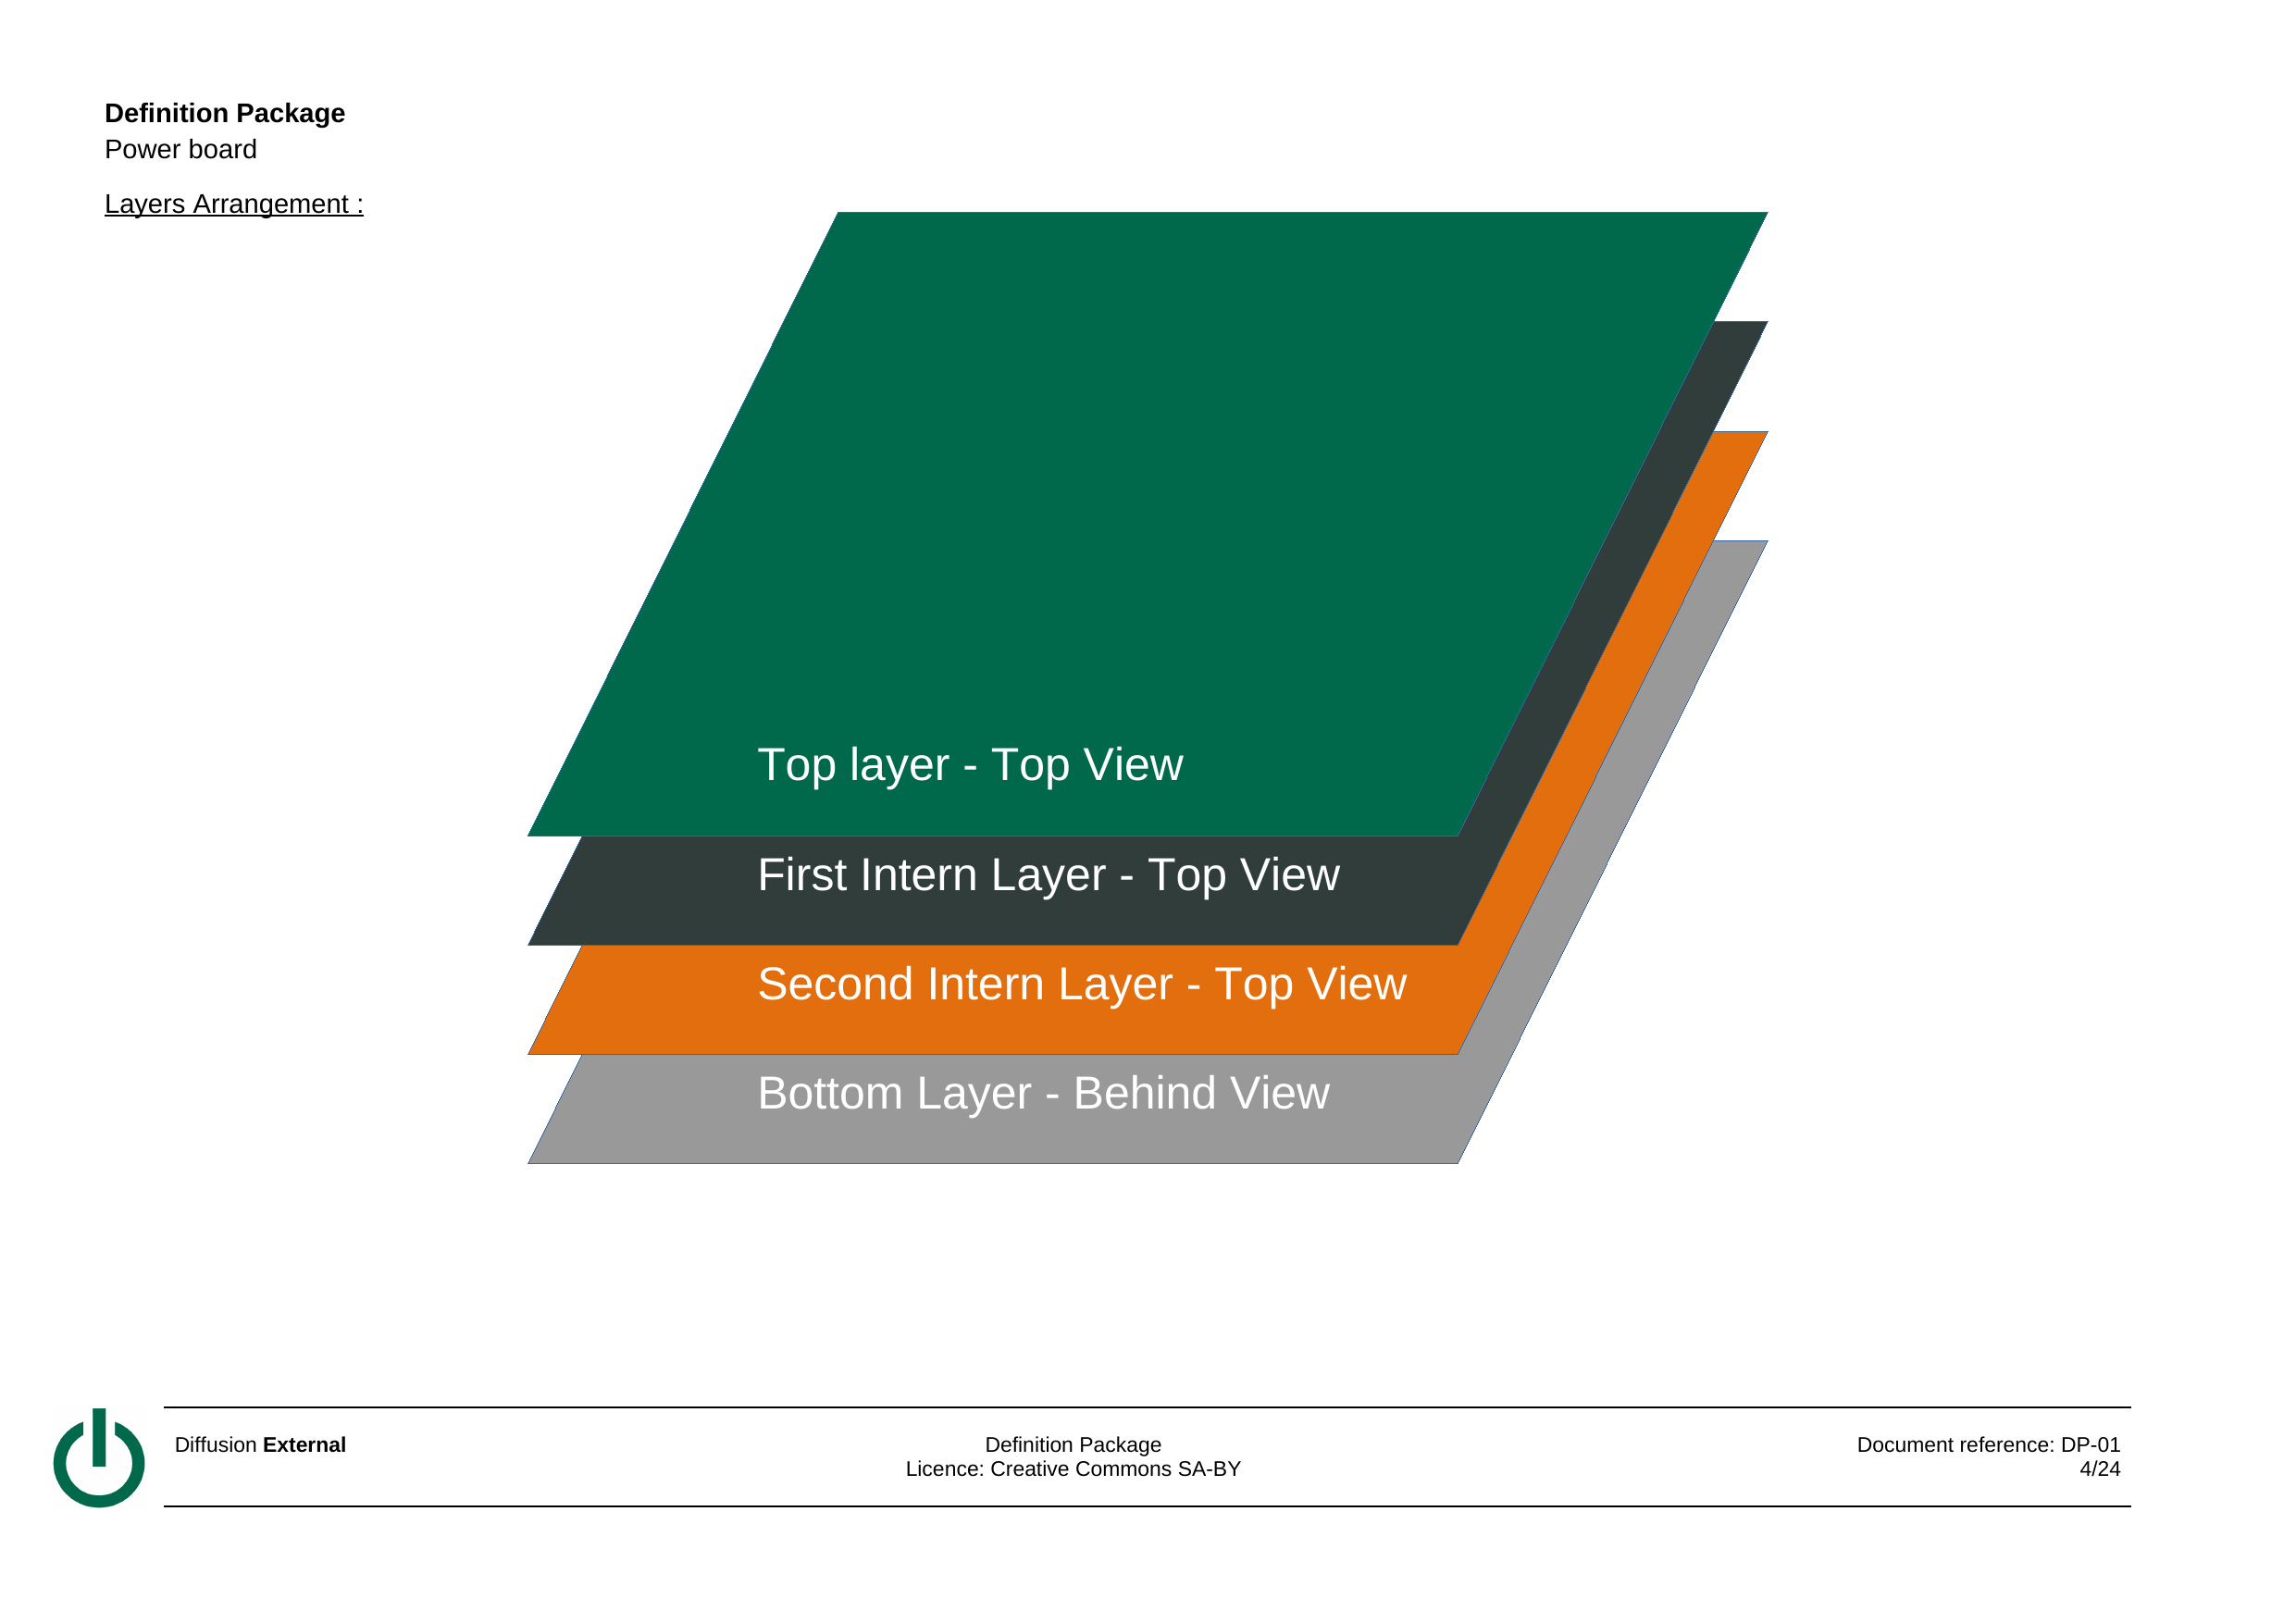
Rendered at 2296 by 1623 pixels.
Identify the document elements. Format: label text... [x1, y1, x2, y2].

picture [51, 1405, 56, 1510]
subtitle Layers Arrangement : [105, 188, 2191, 219]
